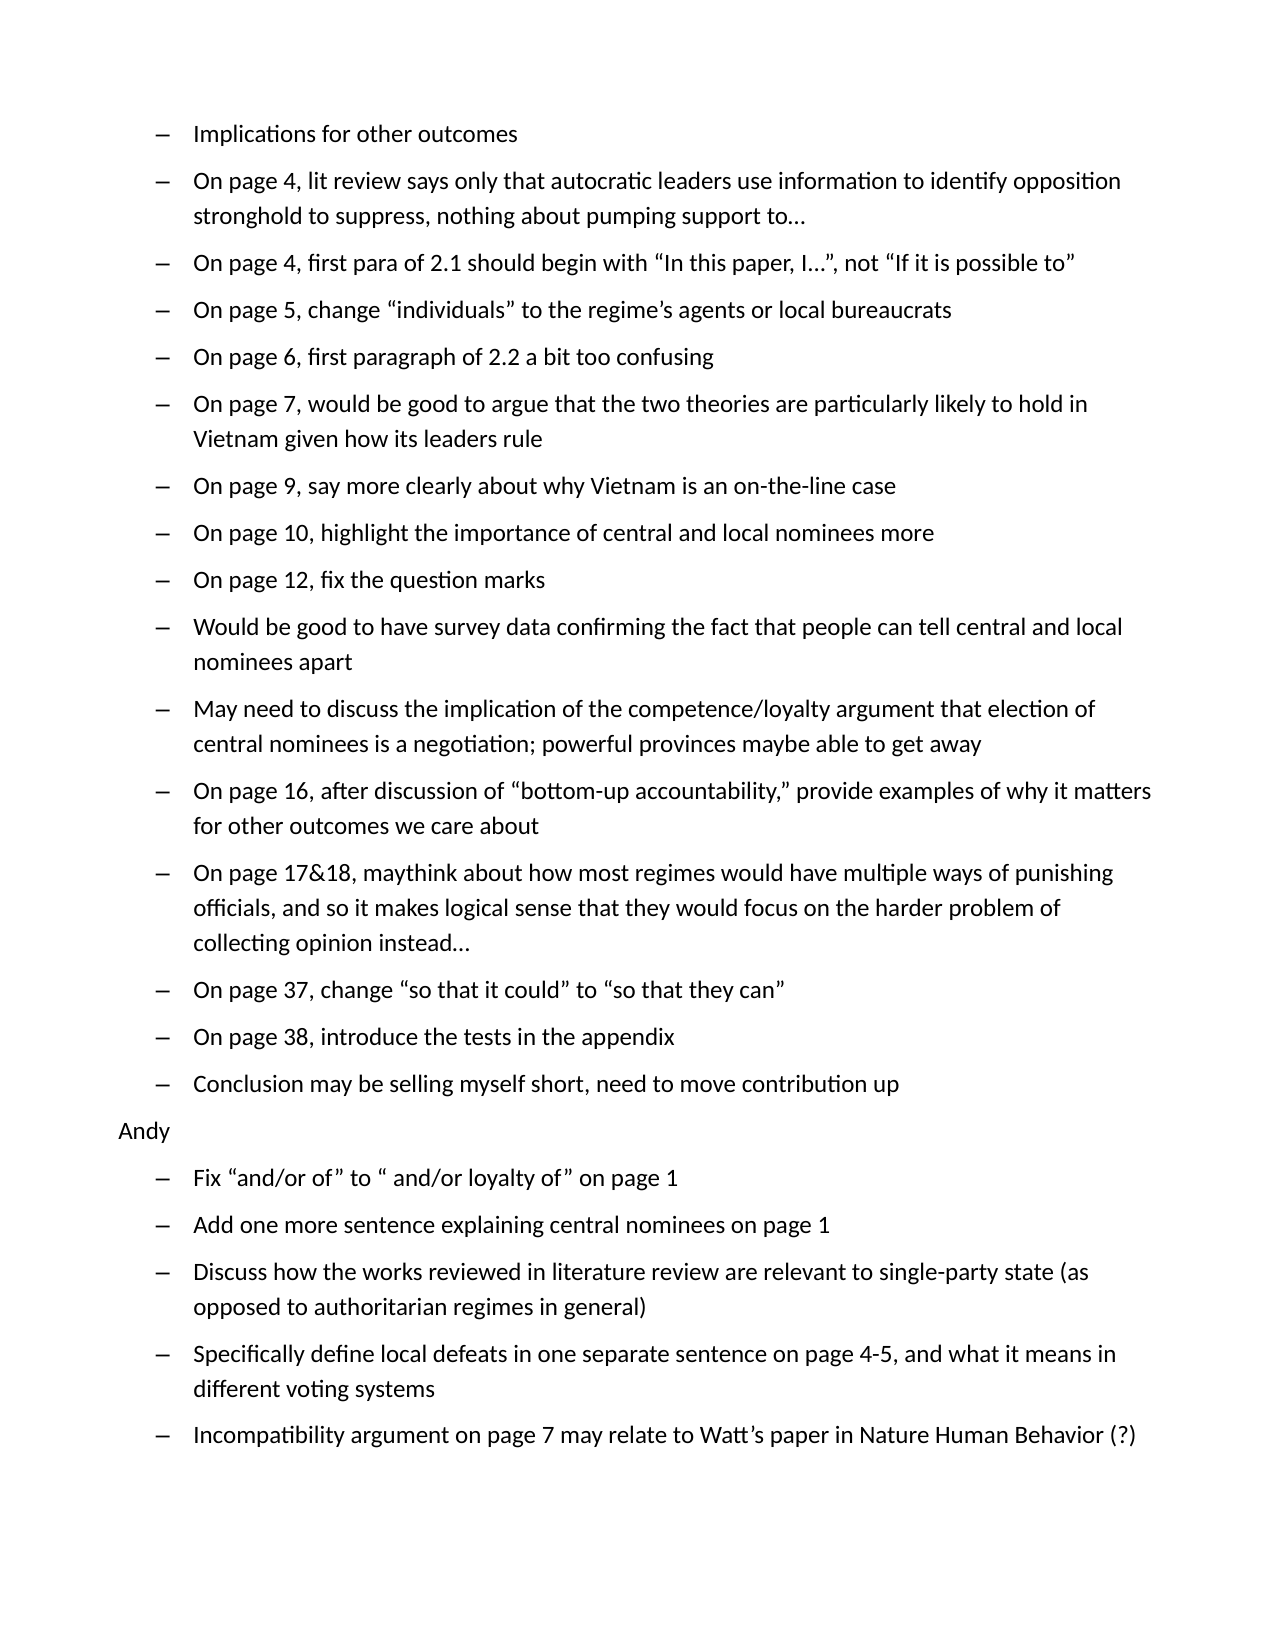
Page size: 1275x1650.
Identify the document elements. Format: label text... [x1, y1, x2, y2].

list On page 37, change “so that it could” to “so that they can” [156, 974, 1157, 1004]
list Implications for other outcomes [156, 118, 1157, 149]
list On page 4, lit review says only that autocratic leaders use information to identify opposition stronghold to suppress, nothing about pumping support to… [156, 165, 1157, 231]
text Andy [118, 1115, 1157, 1145]
list Incompatibility argument on page 7 may relate to Watt’s paper in Nature Human Behavior (?) [156, 1420, 1157, 1450]
list On page 10, highlight the importance of central and local nominees more [156, 517, 1157, 547]
list On page 17&18, maythink about how most regimes would have multiple ways of punishing officials, and so it makes logical sense that they would focus on the harder problem of collecting opinion instead… [156, 857, 1157, 957]
list Conclusion may be selling myself short, need to move contribution up [156, 1068, 1157, 1098]
list Discuss how the works reviewed in literature review are relevant to single-party state (as opposed to authoritarian regimes in general) [156, 1256, 1157, 1321]
list On page 4, first para of 2.1 should begin with “In this paper, I...”, not “If it is possible to” [156, 247, 1157, 278]
list Would be good to have survey data confirming the fact that people can tell central and local nominees apart [156, 611, 1157, 676]
list Specifically define local defeats in one separate sentence on page 4-5, and what it means in different voting systems [156, 1338, 1157, 1403]
list May need to discuss the implication of the competence/loyalty argument that election of central nominees is a negotiation; powerful provinces maybe able to get away [156, 693, 1157, 758]
list On page 16, after discussion of “bottom-up accountability,” provide examples of why it matters for other outcomes we care about [156, 775, 1157, 840]
list On page 38, introduce the tests in the appendix [156, 1021, 1157, 1051]
list On page 6, first paragraph of 2.2 a bit too confusing [156, 341, 1157, 372]
list On page 9, say more clearly about why Vietnam is an on-the-line case [156, 470, 1157, 501]
list On page 7, would be good to argue that the two theories are particularly likely to hold in Vietnam given how its leaders rule [156, 388, 1157, 453]
list Add one more sentence explaining central nominees on page 1 [156, 1209, 1157, 1239]
list On page 12, fix the question marks [156, 564, 1157, 594]
list Fix “and/or of” to “ and/or loyalty of” on page 1 [156, 1162, 1157, 1192]
list On page 5, change “individuals” to the regime’s agents or local bureaucrats [156, 294, 1157, 324]
